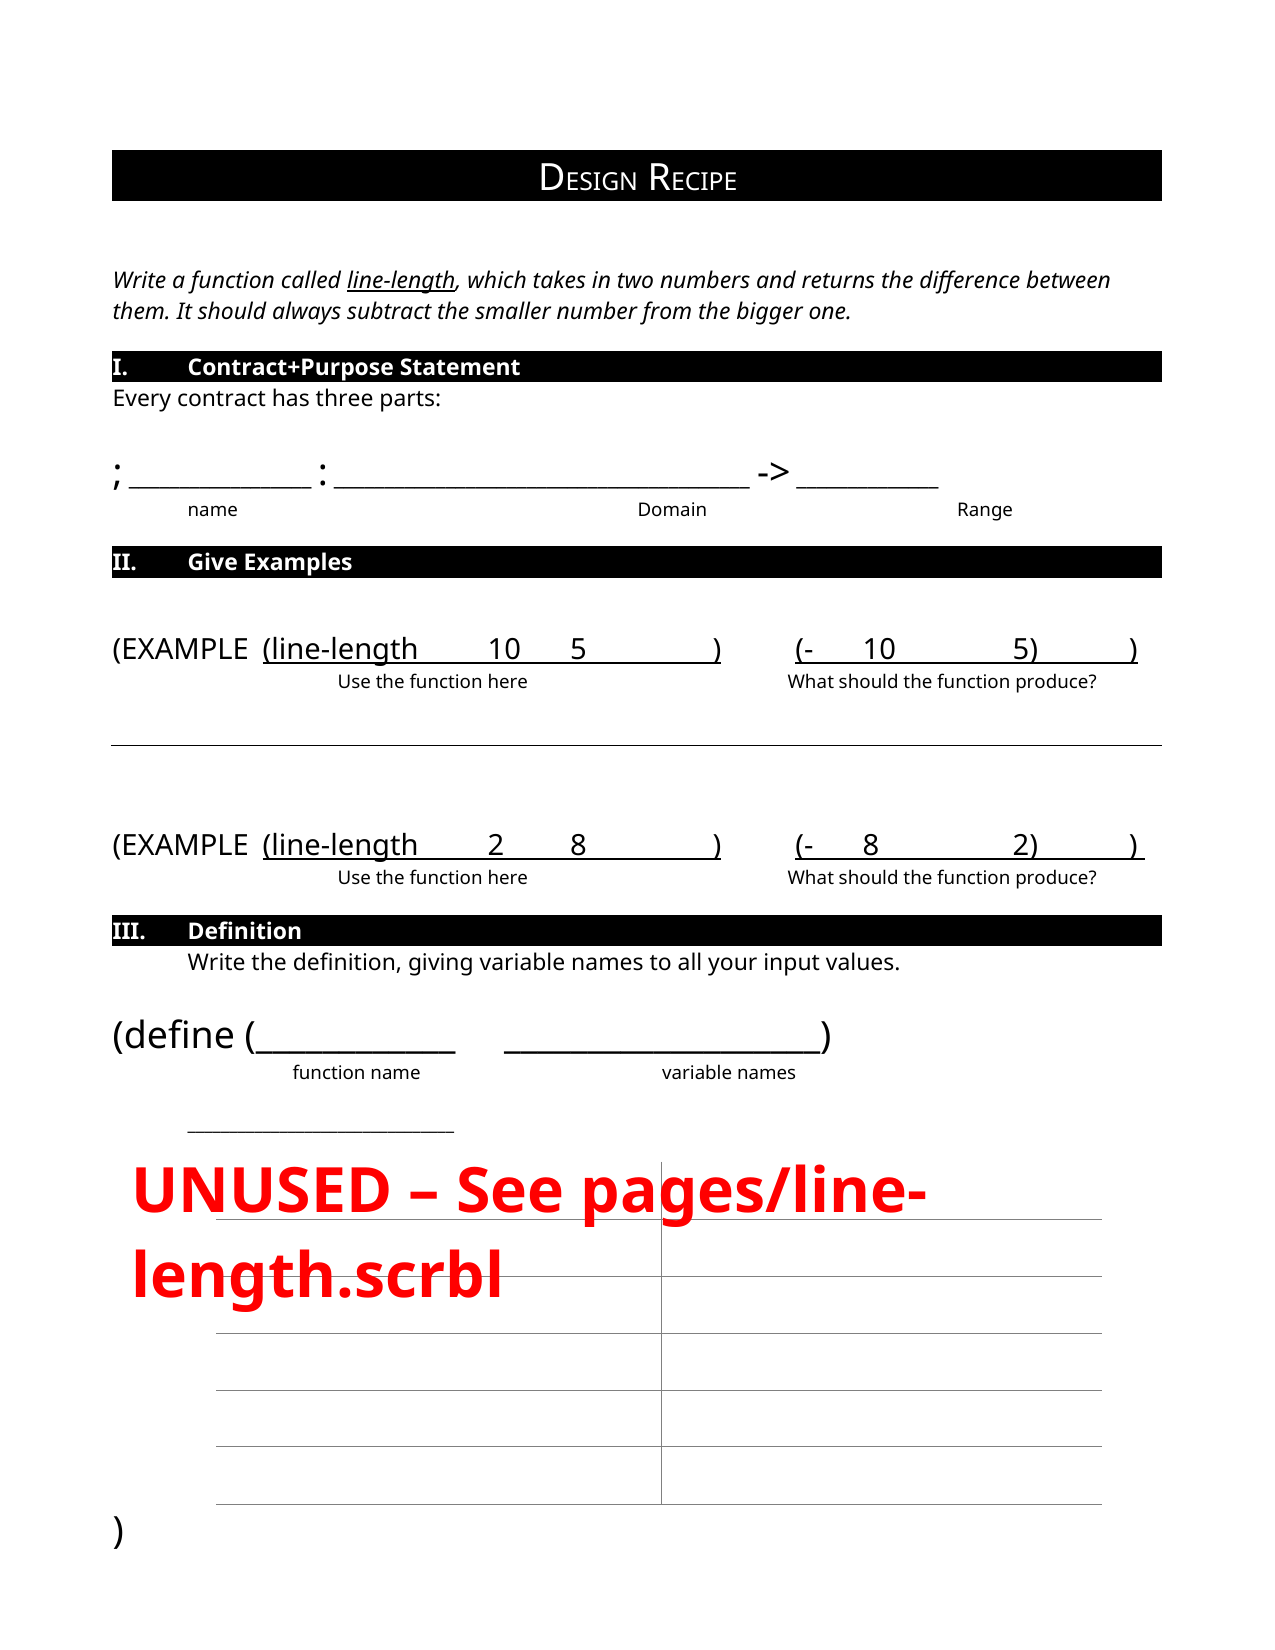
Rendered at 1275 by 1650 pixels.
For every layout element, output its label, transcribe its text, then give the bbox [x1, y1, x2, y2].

text name Domain Range [112, 496, 1162, 521]
table_cell [662, 1334, 1102, 1389]
table_cell [241, 1270, 254, 1276]
subtitle Design Recipe [112, 150, 1162, 201]
table_cell [216, 1391, 661, 1446]
text Write a function called line-length, which takes in two numbers and returns the difference between them. It should always subtract the smaller number from the bigger one. [112, 263, 1162, 326]
text ________________________________ [112, 1111, 1162, 1136]
subtitle Give Examples [112, 546, 1162, 578]
text Use the function here What should the function produce? [112, 668, 1162, 694]
list Write the definition, giving variable names to all your input values. [150, 946, 1162, 977]
table_header [670, 1185, 684, 1205]
table_cell [216, 1220, 661, 1276]
table_cell [459, 1277, 472, 1290]
subtitle Definition [112, 915, 1162, 946]
table_cell [459, 1270, 472, 1276]
table_cell [662, 1277, 1102, 1332]
text function name variable names [112, 1059, 1162, 1085]
table_cell [310, 1270, 322, 1276]
table_cell [216, 1334, 661, 1389]
table_header [662, 1162, 1102, 1218]
text (EXAMPLE (line-length 10 5 ) (- 10 5) ) [112, 629, 1162, 668]
text (define (____________ ___________________) [112, 1008, 1162, 1059]
text Every contract has three parts: [112, 382, 1162, 413]
text ) [112, 1503, 1162, 1554]
text Use the function here What should the function produce? [112, 864, 1162, 890]
table_cell [662, 1220, 1102, 1276]
table_cell [216, 1277, 661, 1332]
text ; __________________ : _________________________________________ -> ______________ [112, 445, 1162, 496]
table_header [662, 1205, 684, 1218]
table_cell [240, 1277, 254, 1290]
table_cell [216, 1447, 661, 1503]
table_cell [662, 1391, 1102, 1446]
table_cell [662, 1447, 1102, 1503]
text (EXAMPLE (line-length 2 8 ) (- 8 2) ) [112, 824, 1162, 864]
table_header [594, 1185, 607, 1205]
subtitle Contract+Purpose Statement [112, 351, 1162, 382]
table_header [216, 1162, 661, 1218]
